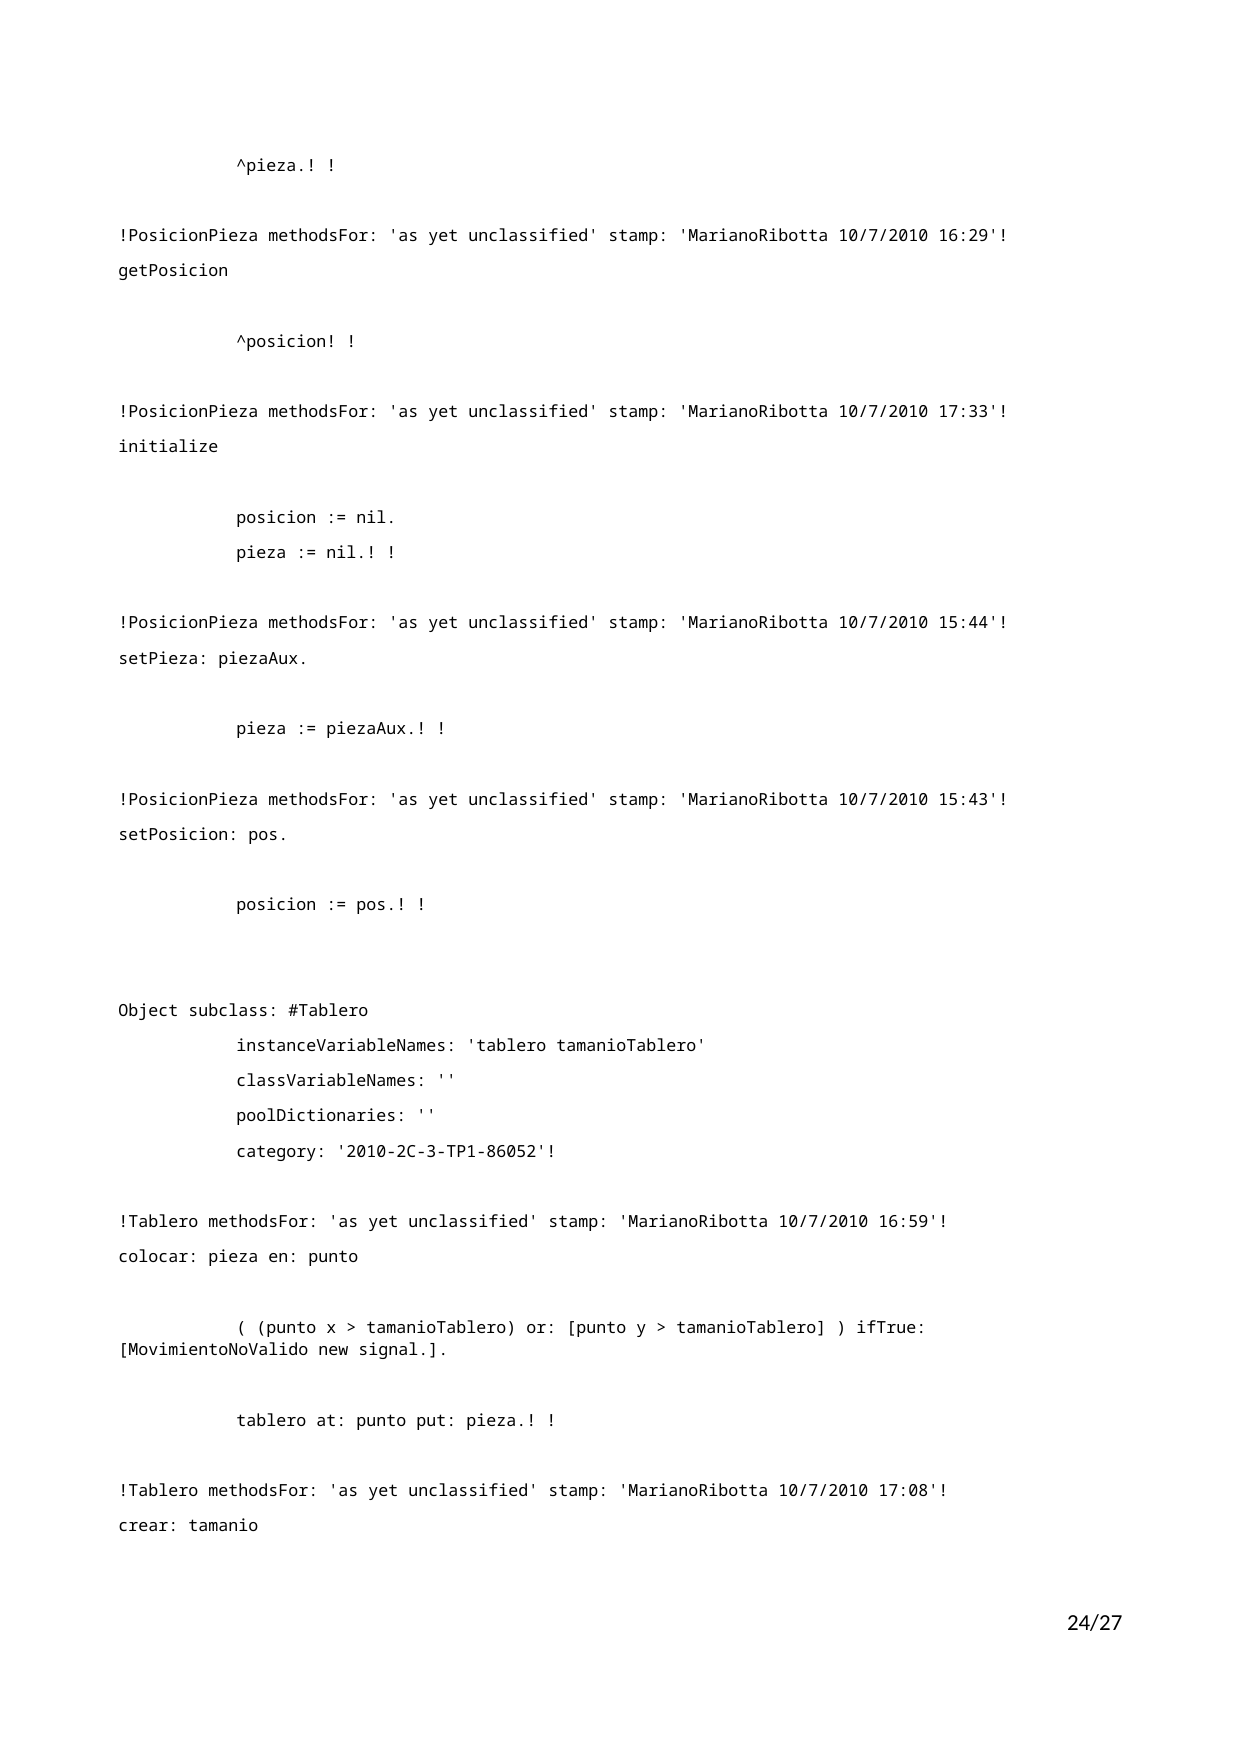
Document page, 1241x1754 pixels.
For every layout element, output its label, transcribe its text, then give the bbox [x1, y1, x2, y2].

text !Tablero methodsFor: 'as yet unclassified' stamp: 'MarianoRibotta 10/7/2010 17:08'! [118, 1479, 1122, 1501]
text !PosicionPieza methodsFor: 'as yet unclassified' stamp: 'MarianoRibotta 10/7/2010 17:33'! [118, 400, 1122, 422]
text instanceVariableNames: 'tablero tamanioTablero' [118, 1033, 1122, 1056]
text poolDictionaries: '' [118, 1104, 1122, 1127]
text !PosicionPieza methodsFor: 'as yet unclassified' stamp: 'MarianoRibotta 10/7/2010 16:29'! [118, 224, 1122, 246]
text ^posicion! ! [118, 329, 1122, 352]
text ^pieza.! ! [118, 153, 1122, 176]
text colocar: pieza en: punto [118, 1245, 1122, 1267]
text pieza := piezaAux.! ! [118, 717, 1122, 739]
text tablero at: punto put: pieza.! ! [118, 1408, 1122, 1431]
text category: '2010-2C-3-TP1-86052'! [118, 1139, 1122, 1162]
text pieza := nil.! ! [118, 541, 1122, 563]
text posicion := nil. [118, 505, 1122, 528]
text Object subclass: #Tablero [118, 998, 1122, 1021]
text !Tablero methodsFor: 'as yet unclassified' stamp: 'MarianoRibotta 10/7/2010 16:59'! [118, 1209, 1122, 1232]
text !PosicionPieza methodsFor: 'as yet unclassified' stamp: 'MarianoRibotta 10/7/2010 15:43'! [118, 787, 1122, 810]
text crear: tamanio [118, 1514, 1122, 1537]
text !PosicionPieza methodsFor: 'as yet unclassified' stamp: 'MarianoRibotta 10/7/2010 15:44'! [118, 611, 1122, 634]
text classVariableNames: '' [118, 1069, 1122, 1091]
text getPosicion [118, 259, 1122, 282]
text ( (punto x > tamanioTablero) or: [punto y > tamanioTablero] ) ifTrue: [MovimientoNoValido new signal.]. [118, 1315, 1122, 1361]
text setPieza: piezaAux. [118, 646, 1122, 669]
text setPosicion: pos. [118, 822, 1122, 845]
text posicion := pos.! ! [118, 893, 1122, 915]
text initialize [118, 435, 1122, 458]
